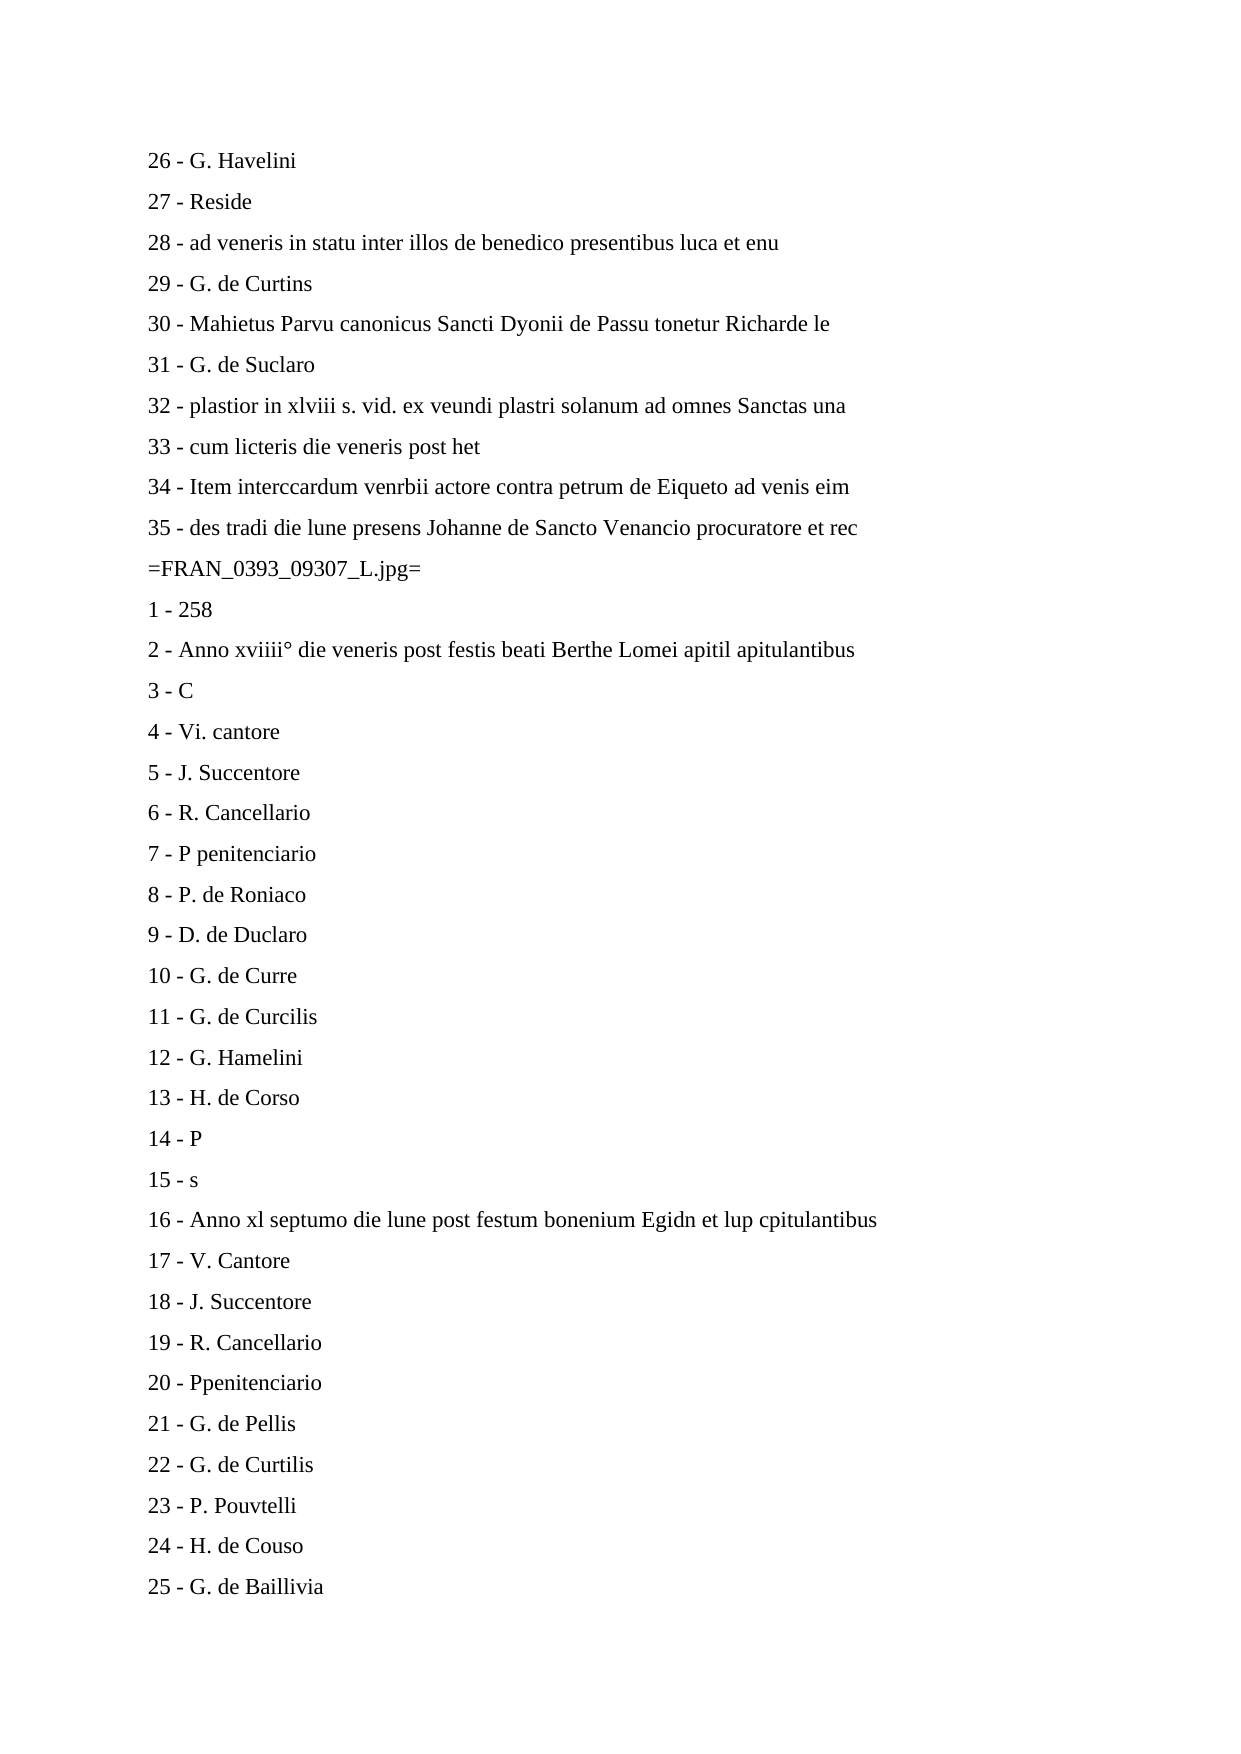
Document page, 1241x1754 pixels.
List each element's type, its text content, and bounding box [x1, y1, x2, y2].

text 17 - V. Cantore [148, 1247, 1093, 1274]
text 27 - Reside [148, 188, 1093, 215]
text =FRAN_0393_09307_L.jpg= [148, 555, 1093, 581]
text 6 - R. Cancellario [148, 799, 1093, 826]
text 7 - P penitenciario [148, 840, 1093, 866]
text 8 - P. de Roniaco [148, 881, 1093, 907]
text 24 - H. de Couso [148, 1532, 1093, 1559]
text 29 - G. de Curtins [148, 270, 1093, 296]
text 32 - plastior in xlviii s. vid. ex veundi plastri solanum ad omnes Sanctas una [148, 392, 1093, 418]
text 12 - G. Hamelini [148, 1044, 1093, 1070]
text 20 - Ppenitenciario [148, 1369, 1093, 1396]
text 16 - Anno xl septumo die lune post festum bonenium Egidn et lup cpitulantibus [148, 1207, 1093, 1233]
text 2 - Anno xviiii° die veneris post festis beati Berthe Lomei apitil apitulantibus [148, 636, 1093, 663]
text 21 - G. de Pellis [148, 1410, 1093, 1437]
text 25 - G. de Baillivia [148, 1573, 1093, 1599]
text 35 - des tradi die lune presens Johanne de Sancto Venancio procuratore et rec [148, 514, 1093, 541]
text 3 - C [148, 677, 1093, 703]
text 26 - G. Havelini [148, 148, 1093, 174]
text 14 - P [148, 1125, 1093, 1151]
text 15 - s [148, 1166, 1093, 1192]
text 23 - P. Pouvtelli [148, 1492, 1093, 1518]
text 33 - cum licteris die veneris post het [148, 433, 1093, 459]
text 13 - H. de Corso [148, 1084, 1093, 1111]
text 31 - G. de Suclaro [148, 351, 1093, 378]
text 11 - G. de Curcilis [148, 1003, 1093, 1029]
text 22 - G. de Curtilis [148, 1451, 1093, 1477]
text 18 - J. Succentore [148, 1288, 1093, 1314]
text 5 - J. Succentore [148, 758, 1093, 785]
text 4 - Vi. cantore [148, 718, 1093, 744]
text 28 - ad veneris in statu inter illos de benedico presentibus luca et enu [148, 229, 1093, 255]
text 9 - D. de Duclaro [148, 921, 1093, 948]
text 10 - G. de Curre [148, 962, 1093, 988]
text 34 - Item interccardum venrbii actore contra petrum de Eiqueto ad venis eim [148, 473, 1093, 500]
text 1 - 258 [148, 596, 1093, 622]
text 19 - R. Cancellario [148, 1329, 1093, 1355]
text 30 - Mahietus Parvu canonicus Sancti Dyonii de Passu tonetur Richarde le [148, 311, 1093, 337]
